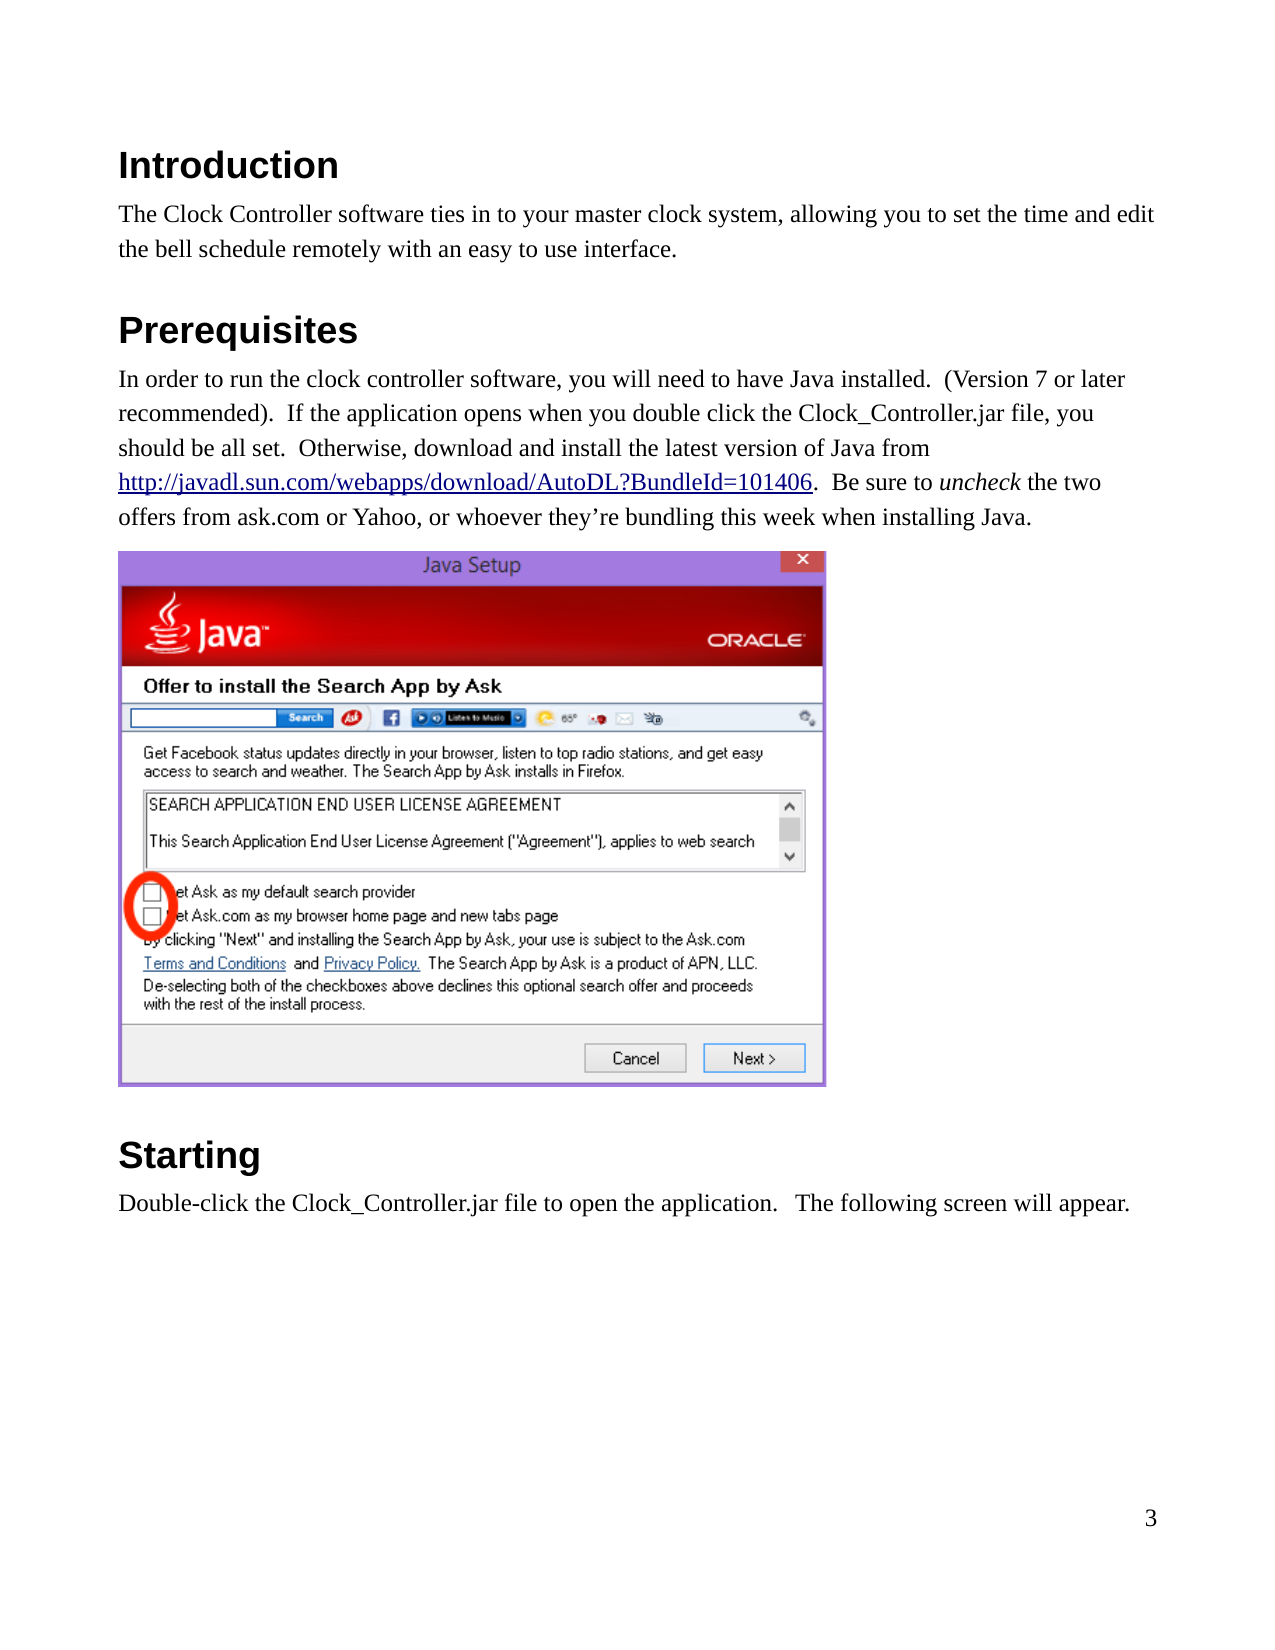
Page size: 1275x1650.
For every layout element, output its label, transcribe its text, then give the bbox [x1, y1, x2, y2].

text Double-click the Clock_Controller.jar file to open the application. The following screen will appear. [118, 1188, 1157, 1217]
picture [118, 551, 827, 1087]
text The Clock Controller software ties in to your master clock system, allowing you to set the time and edit the bell schedule remotely with an easy to use interface. [118, 199, 1157, 262]
subtitle Introduction [118, 143, 1157, 187]
subtitle Prerequisites [118, 308, 1157, 351]
subtitle Starting [118, 1132, 1157, 1176]
text In order to run the clock controller software, you will need to have Java installed. (Version 7 or later recommended). If the application opens when you double click the Clock_Controller.jar file, you should be all set. Otherwise, download and install the latest version of Java from http://javadl.sun.com/webapps/download/AutoDL?BundleId=101406. Be sure to uncheck the two offers from ask.com or Yahoo, or whoever they’re bundling this week when installing Java. [118, 364, 1157, 531]
